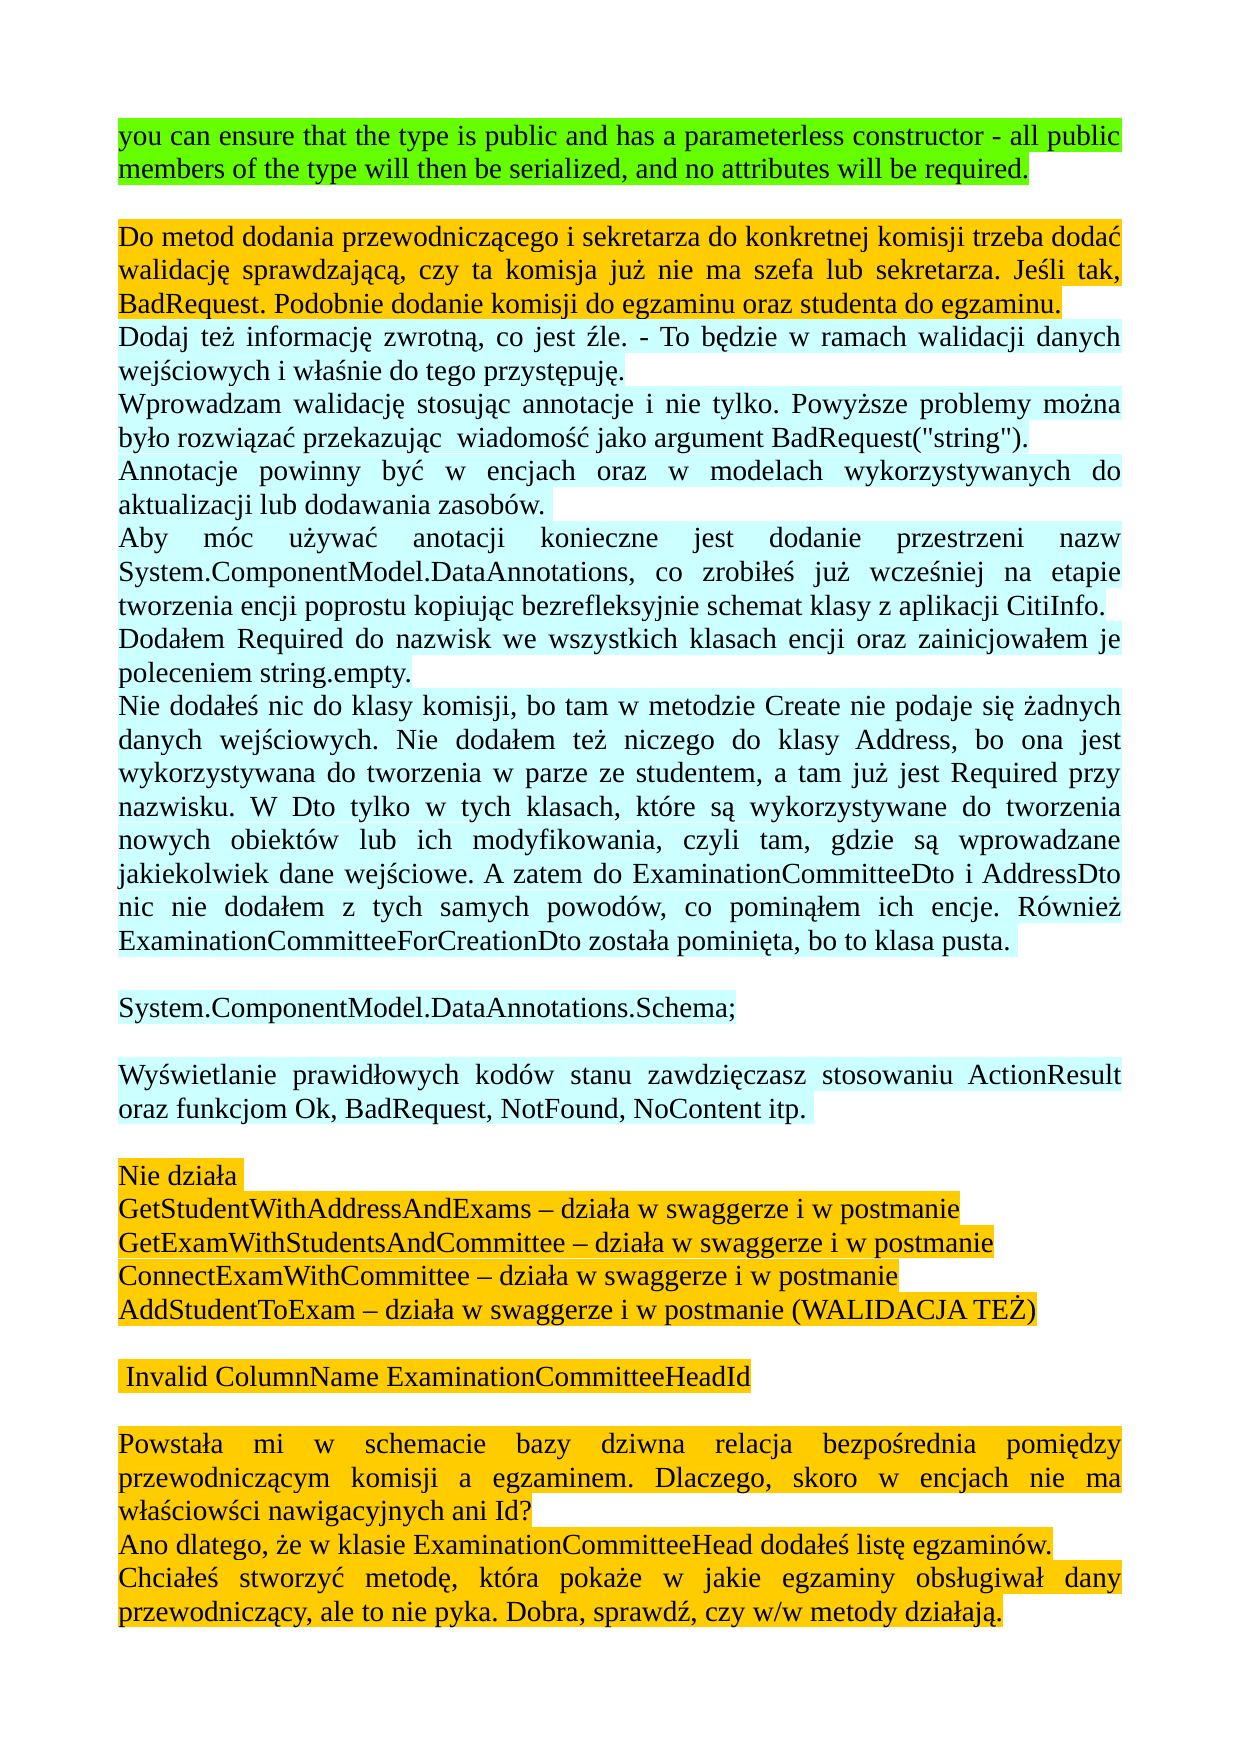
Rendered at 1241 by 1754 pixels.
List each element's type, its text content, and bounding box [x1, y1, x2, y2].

text you can ensure that the type is public and has a parameterless constructor - all public members of the type will then be serialized, and no attributes will be required. [118, 118, 1122, 185]
text Invalid ColumnName ExaminationCommitteeHeadId [118, 1359, 1122, 1393]
text Dodaj też informację zwrotną, co jest źle. - To będzie w ramach walidacji danych wejściowych i właśnie do tego przystępuję. [118, 319, 1122, 386]
text AddStudentToExam – działa w swaggerze i w postmanie (WALIDACJA TEŻ) [118, 1292, 1122, 1326]
text Aby móc używać anotacji konieczne jest dodanie przestrzeni nazw System.ComponentModel.DataAnnotations, co zrobiłeś już wcześniej na etapie tworzenia encji poprostu kopiując bezrefleksyjnie schemat klasy z aplikacji CitiInfo. [118, 521, 1122, 621]
text Wprowadzam walidację stosując annotacje i nie tylko. Powyższe problemy można było rozwiązać przekazując wiadomość jako argument BadRequest("string"). [118, 386, 1122, 453]
text ConnectExamWithCommittee – działa w swaggerze i w postmanie [118, 1258, 1122, 1292]
text Nie dodałeś nic do klasy komisji, bo tam w metodzie Create nie podaje się żadnych danych wejściowych. Nie dodałem też niczego do klasy Address, bo ona jest wykorzystywana do tworzenia w parze ze studentem, a tam już jest Required przy nazwisku. W Dto tylko w tych klasach, które są wykorzystywane do tworzenia nowych obiektów lub ich modyfikowania, czyli tam, gdzie są wprowadzane jakiekolwiek dane wejściowe. A zatem do ExaminationCommitteeDto i AddressDto nic nie dodałem z tych samych powodów, co pominąłem ich encje. Również ExaminationCommitteeForCreationDto została pominięta, bo to klasa pusta. [118, 688, 1122, 957]
text Do metod dodania przewodniczącego i sekretarza do konkretnej komisji trzeba dodać walidację sprawdzającą, czy ta komisja już nie ma szefa lub sekretarza. Jeśli tak, BadRequest. Podobnie dodanie komisji do egzaminu oraz studenta do egzaminu. [118, 219, 1122, 319]
text Dodałem Required do nazwisk we wszystkich klasach encji oraz zainicjowałem je poleceniem string.empty. [118, 621, 1122, 688]
text Powstała mi w schemacie bazy dziwna relacja bezpośrednia pomiędzy przewodniczącym komisji a egzaminem. Dlaczego, skoro w encjach nie ma właściowści nawigacyjnych ani Id? [118, 1426, 1122, 1527]
text GetStudentWithAddressAndExams – działa w swaggerze i w postmanie [118, 1191, 1122, 1225]
text GetExamWithStudentsAndCommittee – działa w swaggerze i w postmanie [118, 1225, 1122, 1258]
text Ano dlatego, że w klasie ExaminationCommitteeHead dodałeś listę egzaminów. [118, 1527, 1122, 1560]
text Annotacje powinny być w encjach oraz w modelach wykorzystywanych do aktualizacji lub dodawania zasobów. [118, 453, 1122, 521]
text Wyświetlanie prawidłowych kodów stanu zawdzięczasz stosowaniu ActionResult oraz funkcjom Ok, BadRequest, NotFound, NoContent itp. [118, 1057, 1122, 1124]
text Chciałeś stworzyć metodę, która pokaże w jakie egzaminy obsługiwał dany przewodniczący, ale to nie pyka. Dobra, sprawdź, czy w/w metody działają. [118, 1560, 1122, 1627]
text System.ComponentModel.DataAnnotations.Schema; [118, 990, 1122, 1024]
text Nie działa [118, 1158, 1122, 1191]
